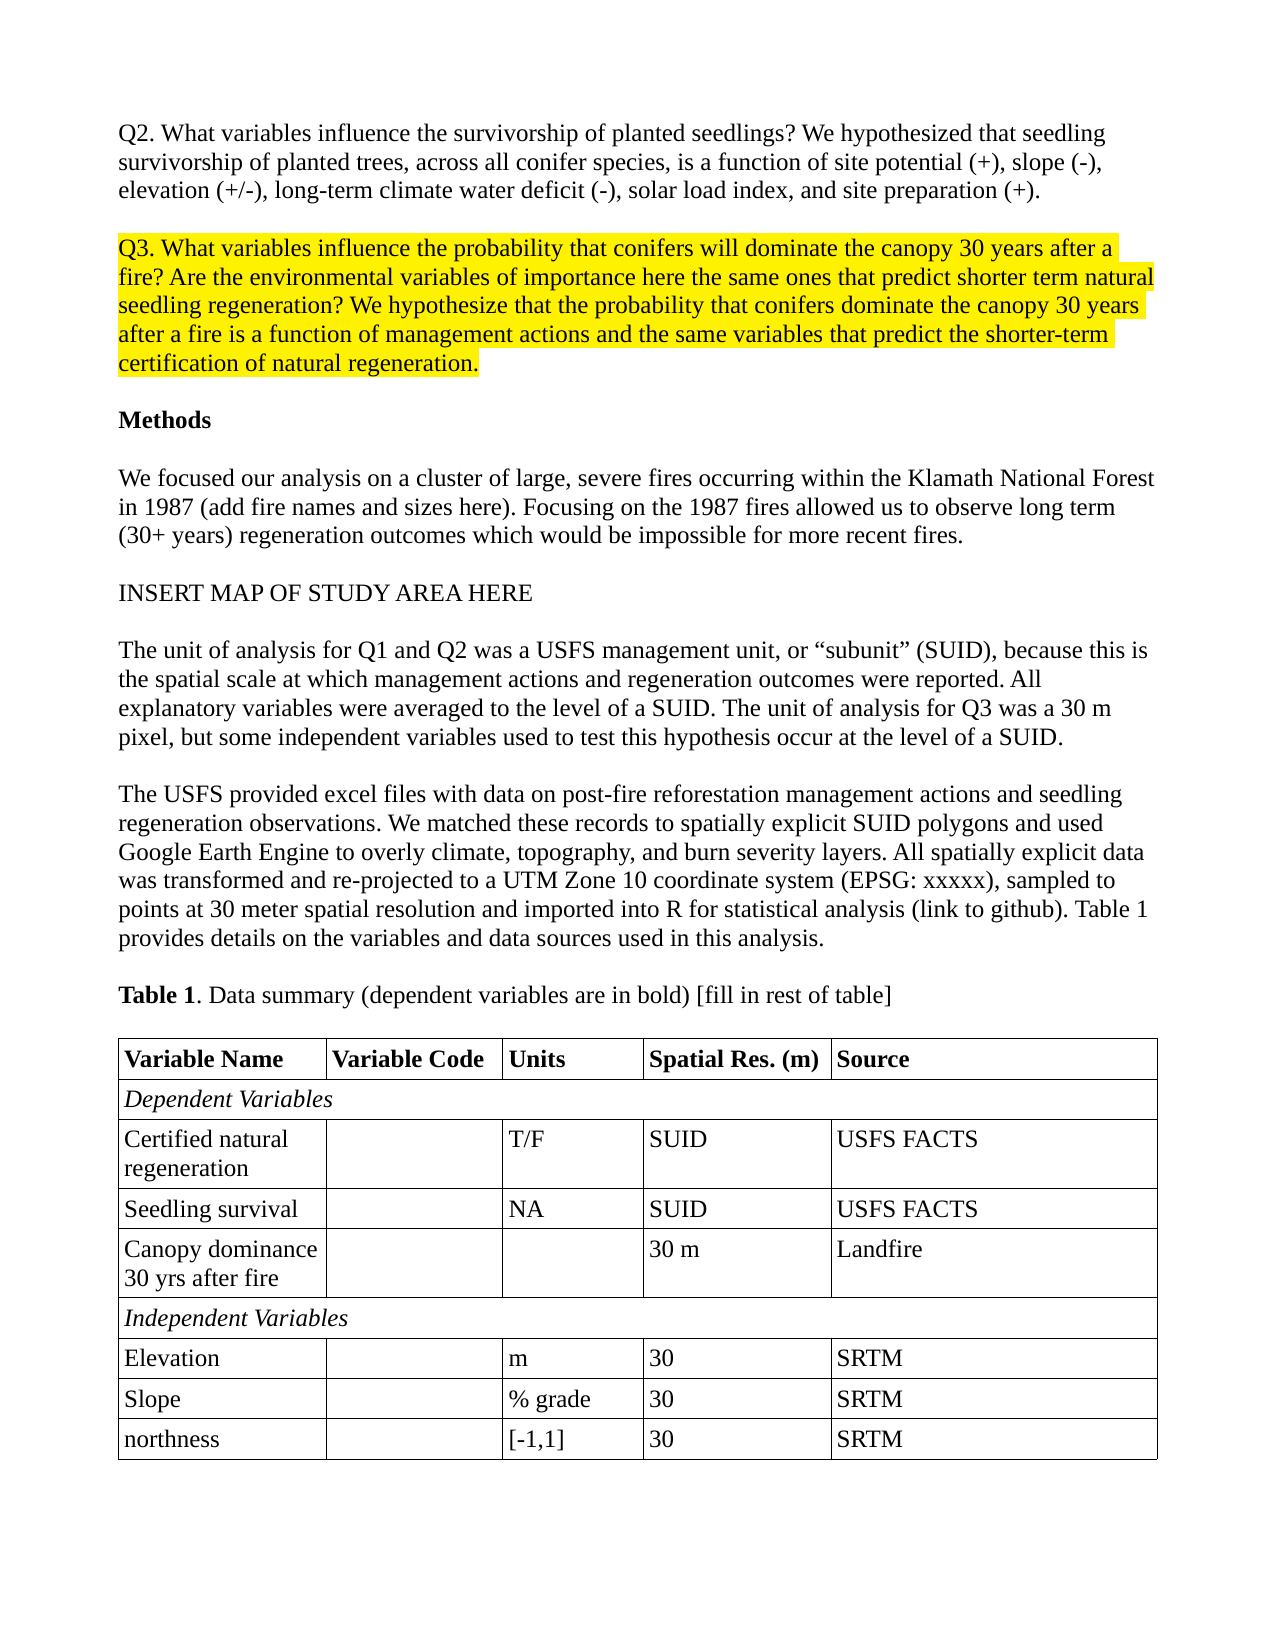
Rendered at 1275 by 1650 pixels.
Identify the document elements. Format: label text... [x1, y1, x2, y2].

text The unit of analysis for Q1 and Q2 was a USFS management unit, or “subunit” (SUID), because this is the spatial scale at which management actions and regeneration outcomes were reported. All explanatory variables were averaged to the level of a SUID. The unit of analysis for Q3 was a 30 m pixel, but some independent variables used to test this hypothesis occur at the level of a SUID. [118, 636, 1157, 751]
table_cell USFS FACTS [832, 1189, 1157, 1228]
table_cell % grade [503, 1379, 643, 1418]
table_cell [327, 1379, 502, 1418]
table_cell [-1,1] [503, 1419, 643, 1458]
table_cell northness [119, 1419, 326, 1458]
table_cell SUID [644, 1120, 831, 1188]
table_cell [327, 1189, 502, 1228]
table_cell Dependent Variables [119, 1080, 1157, 1119]
table_header Source [832, 1039, 1157, 1078]
table_header Variable Code [327, 1039, 502, 1078]
table_cell [327, 1339, 502, 1378]
table_cell SRTM [832, 1419, 1157, 1458]
table_cell 30 [644, 1379, 831, 1418]
text INSERT MAP OF STUDY AREA HERE [118, 578, 1157, 607]
table_cell SUID [644, 1189, 831, 1228]
table_cell NA [503, 1189, 643, 1228]
table_cell [503, 1229, 643, 1297]
text The USFS provided excel files with data on post-fire reforestation management actions and seedling regeneration observations. We matched these records to spatially explicit SUID polygons and used Google Earth Engine to overly climate, topography, and burn severity layers. All spatially explicit data was transformed and re-projected to a UTM Zone 10 coordinate system (EPSG: xxxxx), sampled to points at 30 meter spatial resolution and imported into R for statistical analysis (link to github). Table 1 provides details on the variables and data sources used in this analysis. [118, 779, 1157, 952]
text Table 1. Data summary (dependent variables are in bold) [fill in rest of table] [118, 981, 1157, 1009]
text Q2. What variables influence the survivorship of planted seedlings? We hypothesized that seedling survivorship of planted trees, across all conifer species, is a function of site potential (+), slope (-), elevation (+/-), long-term climate water deficit (-), solar load index, and site preparation (+). [118, 118, 1157, 204]
table_cell Canopy dominance 30 yrs after fire [119, 1229, 326, 1297]
table_cell 30 [644, 1419, 831, 1458]
table_header Variable Name [119, 1039, 326, 1078]
text Q3. What variables influence the probability that conifers will dominate the canopy 30 years after a fire? Are the environmental variables of importance here the same ones that predict shorter term natural seedling regeneration? We hypothesize that the probability that conifers dominate the canopy 30 years after a fire is a function of management actions and the same variables that predict the shorter-term certification of natural regeneration. [118, 233, 1157, 377]
table_cell Certified natural regeneration [119, 1120, 326, 1188]
table_cell Slope [119, 1379, 326, 1418]
table_cell m [503, 1339, 643, 1378]
table_cell 30 [644, 1339, 831, 1378]
table_cell [327, 1419, 502, 1458]
table_cell [327, 1229, 502, 1297]
text Methods [118, 406, 1157, 434]
table_header Units [503, 1039, 643, 1078]
table_cell Seedling survival [119, 1189, 326, 1228]
table_header Spatial Res. (m) [644, 1039, 831, 1078]
table_cell [327, 1120, 502, 1188]
table_cell 30 m [644, 1229, 831, 1297]
table_cell SRTM [832, 1379, 1157, 1418]
table_cell Landfire [832, 1229, 1157, 1297]
table_cell Independent Variables [119, 1298, 1157, 1337]
table_cell T/F [503, 1120, 643, 1188]
table_cell SRTM [832, 1339, 1157, 1378]
text We focused our analysis on a cluster of large, severe fires occurring within the Klamath National Forest in 1987 (add fire names and sizes here). Focusing on the 1987 fires allowed us to observe long term (30+ years) regeneration outcomes which would be impossible for more recent fires. [118, 463, 1157, 549]
table_cell Elevation [119, 1339, 326, 1378]
table_cell USFS FACTS [832, 1120, 1157, 1188]
